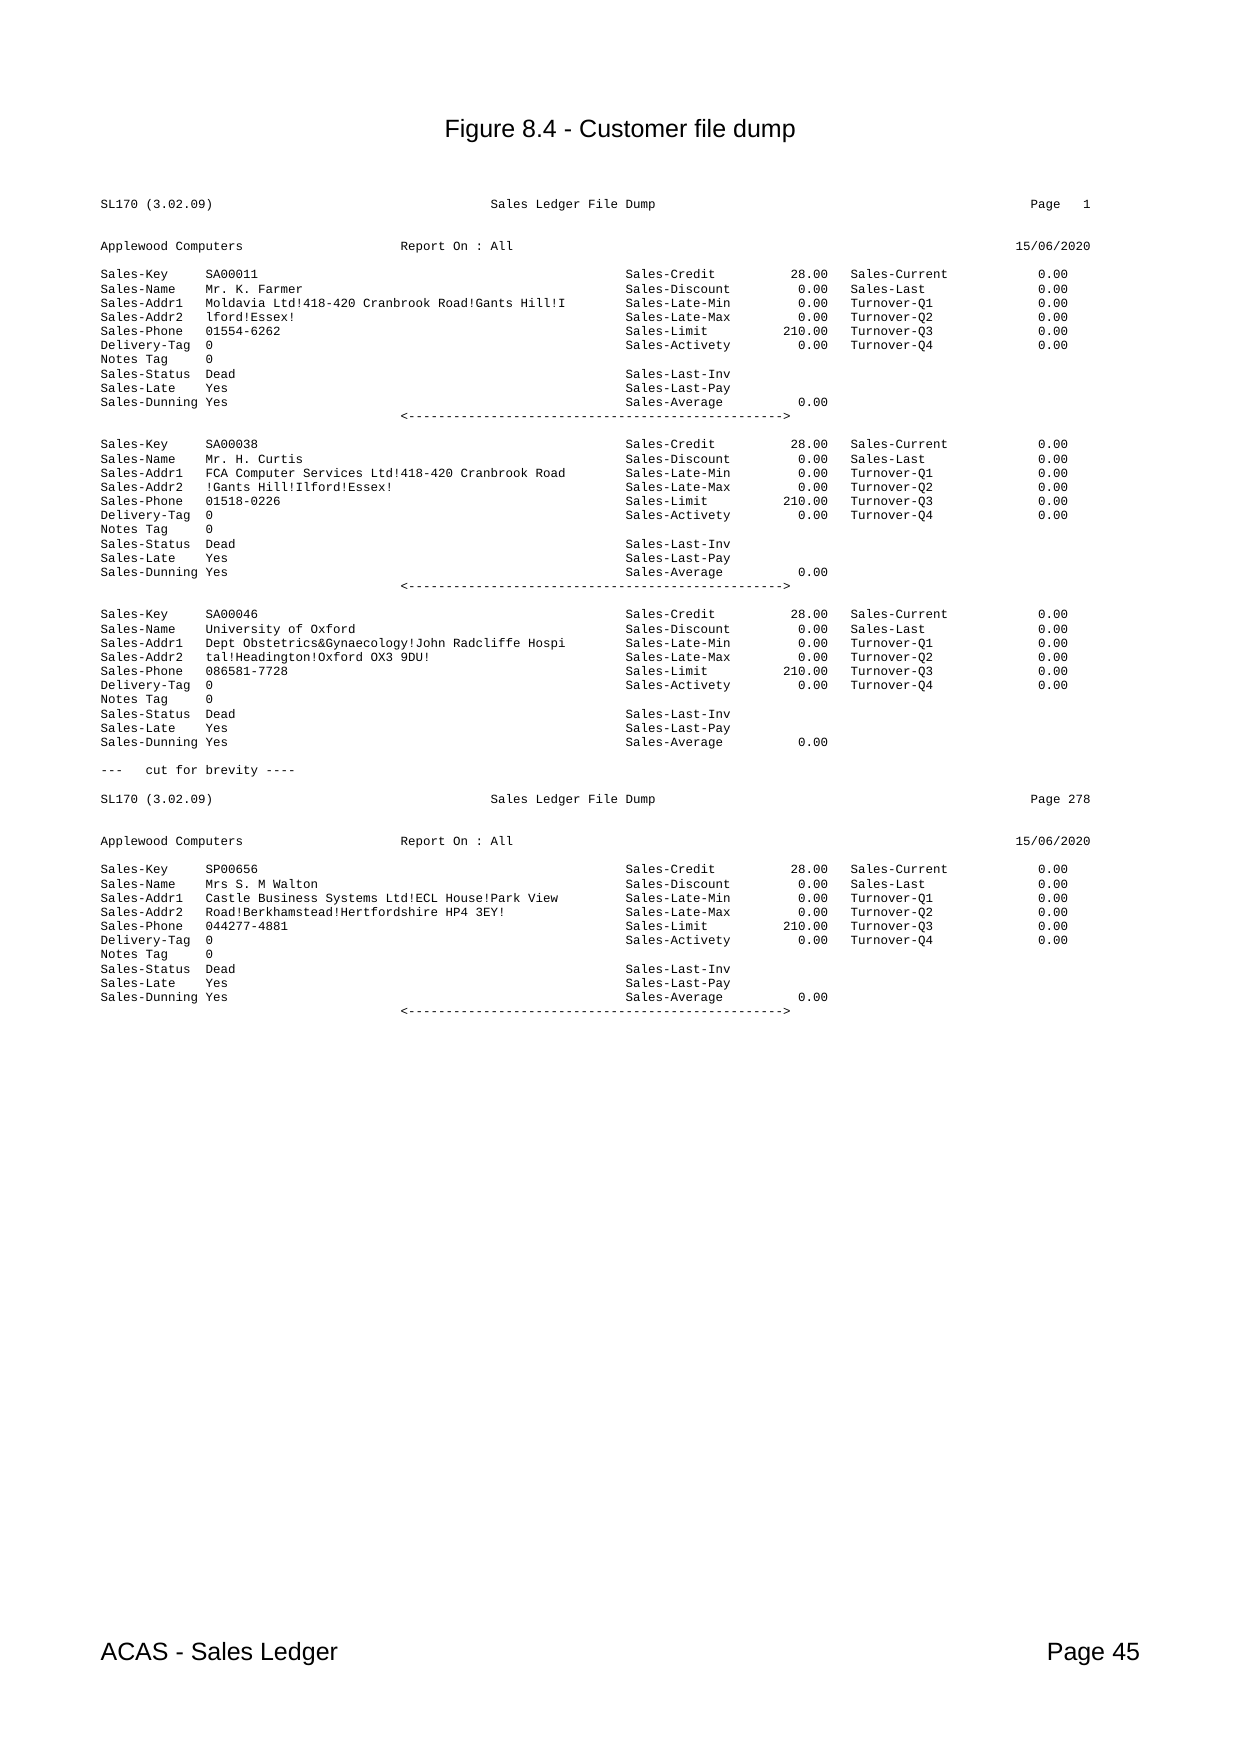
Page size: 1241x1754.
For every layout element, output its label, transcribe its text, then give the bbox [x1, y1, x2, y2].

text <--------------------------------------------------> [100, 1005, 1140, 1019]
text <--------------------------------------------------> [100, 580, 1140, 594]
text Sales-Dunning Yes Sales-Average 0.00 [100, 991, 1140, 1005]
text Sales-Addr1 FCA Computer Services Ltd!418-420 Cranbrook Road Sales-Late-Min 0.00 Turnover-Q1 0.00 [100, 467, 1140, 481]
text Sales-Phone 086581-7728 Sales-Limit 210.00 Turnover-Q3 0.00 [100, 665, 1140, 679]
text Figure 8.4 - Customer file dump [100, 113, 1140, 142]
text Applewood Computers Report On : All 15/06/2020 [100, 835, 1140, 849]
text Sales-Late Yes Sales-Last-Pay [100, 722, 1140, 736]
text Sales-Status Dead Sales-Last-Inv [100, 963, 1140, 977]
text Notes Tag 0 [100, 693, 1140, 708]
text Sales-Key SA00011 Sales-Credit 28.00 Sales-Current 0.00 [100, 268, 1140, 283]
text Delivery-Tag 0 Sales-Activety 0.00 Turnover-Q4 0.00 [100, 934, 1140, 948]
text Sales-Phone 01554-6262 Sales-Limit 210.00 Turnover-Q3 0.00 [100, 325, 1140, 339]
text Sales-Key SA00046 Sales-Credit 28.00 Sales-Current 0.00 [100, 608, 1140, 623]
text Sales-Addr2 Road!Berkhamstead!Hertfordshire HP4 3EY! Sales-Late-Max 0.00 Turnover-Q2 0.00 [100, 906, 1140, 920]
text Sales-Dunning Yes Sales-Average 0.00 [100, 396, 1140, 410]
text Sales-Status Dead Sales-Last-Inv [100, 538, 1140, 552]
text Applewood Computers Report On : All 15/06/2020 [100, 240, 1140, 254]
text --- cut for brevity ---- [100, 764, 1140, 778]
text Sales-Addr2 !Gants Hill!Ilford!Essex! Sales-Late-Max 0.00 Turnover-Q2 0.00 [100, 481, 1140, 495]
text Sales-Late Yes Sales-Last-Pay [100, 552, 1140, 566]
text Sales-Dunning Yes Sales-Average 0.00 [100, 566, 1140, 580]
text Sales-Addr2 tal!Headington!Oxford OX3 9DU! Sales-Late-Max 0.00 Turnover-Q2 0.00 [100, 651, 1140, 665]
text Sales-Late Yes Sales-Last-Pay [100, 977, 1140, 991]
text Sales-Phone 01518-0226 Sales-Limit 210.00 Turnover-Q3 0.00 [100, 495, 1140, 509]
text Notes Tag 0 [100, 948, 1140, 963]
text Delivery-Tag 0 Sales-Activety 0.00 Turnover-Q4 0.00 [100, 509, 1140, 523]
text Sales-Addr1 Moldavia Ltd!418-420 Cranbrook Road!Gants Hill!I Sales-Late-Min 0.00 Turnover-Q1 0.00 [100, 297, 1140, 311]
text Sales-Status Dead Sales-Last-Inv [100, 708, 1140, 722]
text Sales-Name Mr. H. Curtis Sales-Discount 0.00 Sales-Last 0.00 [100, 453, 1140, 467]
text Sales-Key SA00038 Sales-Credit 28.00 Sales-Current 0.00 [100, 438, 1140, 453]
text Notes Tag 0 [100, 523, 1140, 538]
text SL170 (3.02.09) Sales Ledger File Dump Page 278 [100, 793, 1140, 807]
text Sales-Addr1 Dept Obstetrics&Gynaecology!John Radcliffe Hospi Sales-Late-Min 0.00 Turnover-Q1 0.00 [100, 637, 1140, 651]
text Delivery-Tag 0 Sales-Activety 0.00 Turnover-Q4 0.00 [100, 679, 1140, 693]
text Sales-Name University of Oxford Sales-Discount 0.00 Sales-Last 0.00 [100, 623, 1140, 637]
text Notes Tag 0 [100, 353, 1140, 368]
text Sales-Phone 044277-4881 Sales-Limit 210.00 Turnover-Q3 0.00 [100, 920, 1140, 934]
text SL170 (3.02.09) Sales Ledger File Dump Page 1 [100, 198, 1140, 212]
text Sales-Status Dead Sales-Last-Inv [100, 368, 1140, 382]
text <--------------------------------------------------> [100, 410, 1140, 424]
text Sales-Name Mrs S. M Walton Sales-Discount 0.00 Sales-Last 0.00 [100, 878, 1140, 892]
text Delivery-Tag 0 Sales-Activety 0.00 Turnover-Q4 0.00 [100, 339, 1140, 353]
text Sales-Addr1 Castle Business Systems Ltd!ECL House!Park View Sales-Late-Min 0.00 Turnover-Q1 0.00 [100, 892, 1140, 906]
text Sales-Key SP00656 Sales-Credit 28.00 Sales-Current 0.00 [100, 863, 1140, 878]
text Sales-Name Mr. K. Farmer Sales-Discount 0.00 Sales-Last 0.00 [100, 283, 1140, 297]
text Sales-Addr2 lford!Essex! Sales-Late-Max 0.00 Turnover-Q2 0.00 [100, 311, 1140, 325]
text Sales-Late Yes Sales-Last-Pay [100, 382, 1140, 396]
text Sales-Dunning Yes Sales-Average 0.00 [100, 736, 1140, 750]
